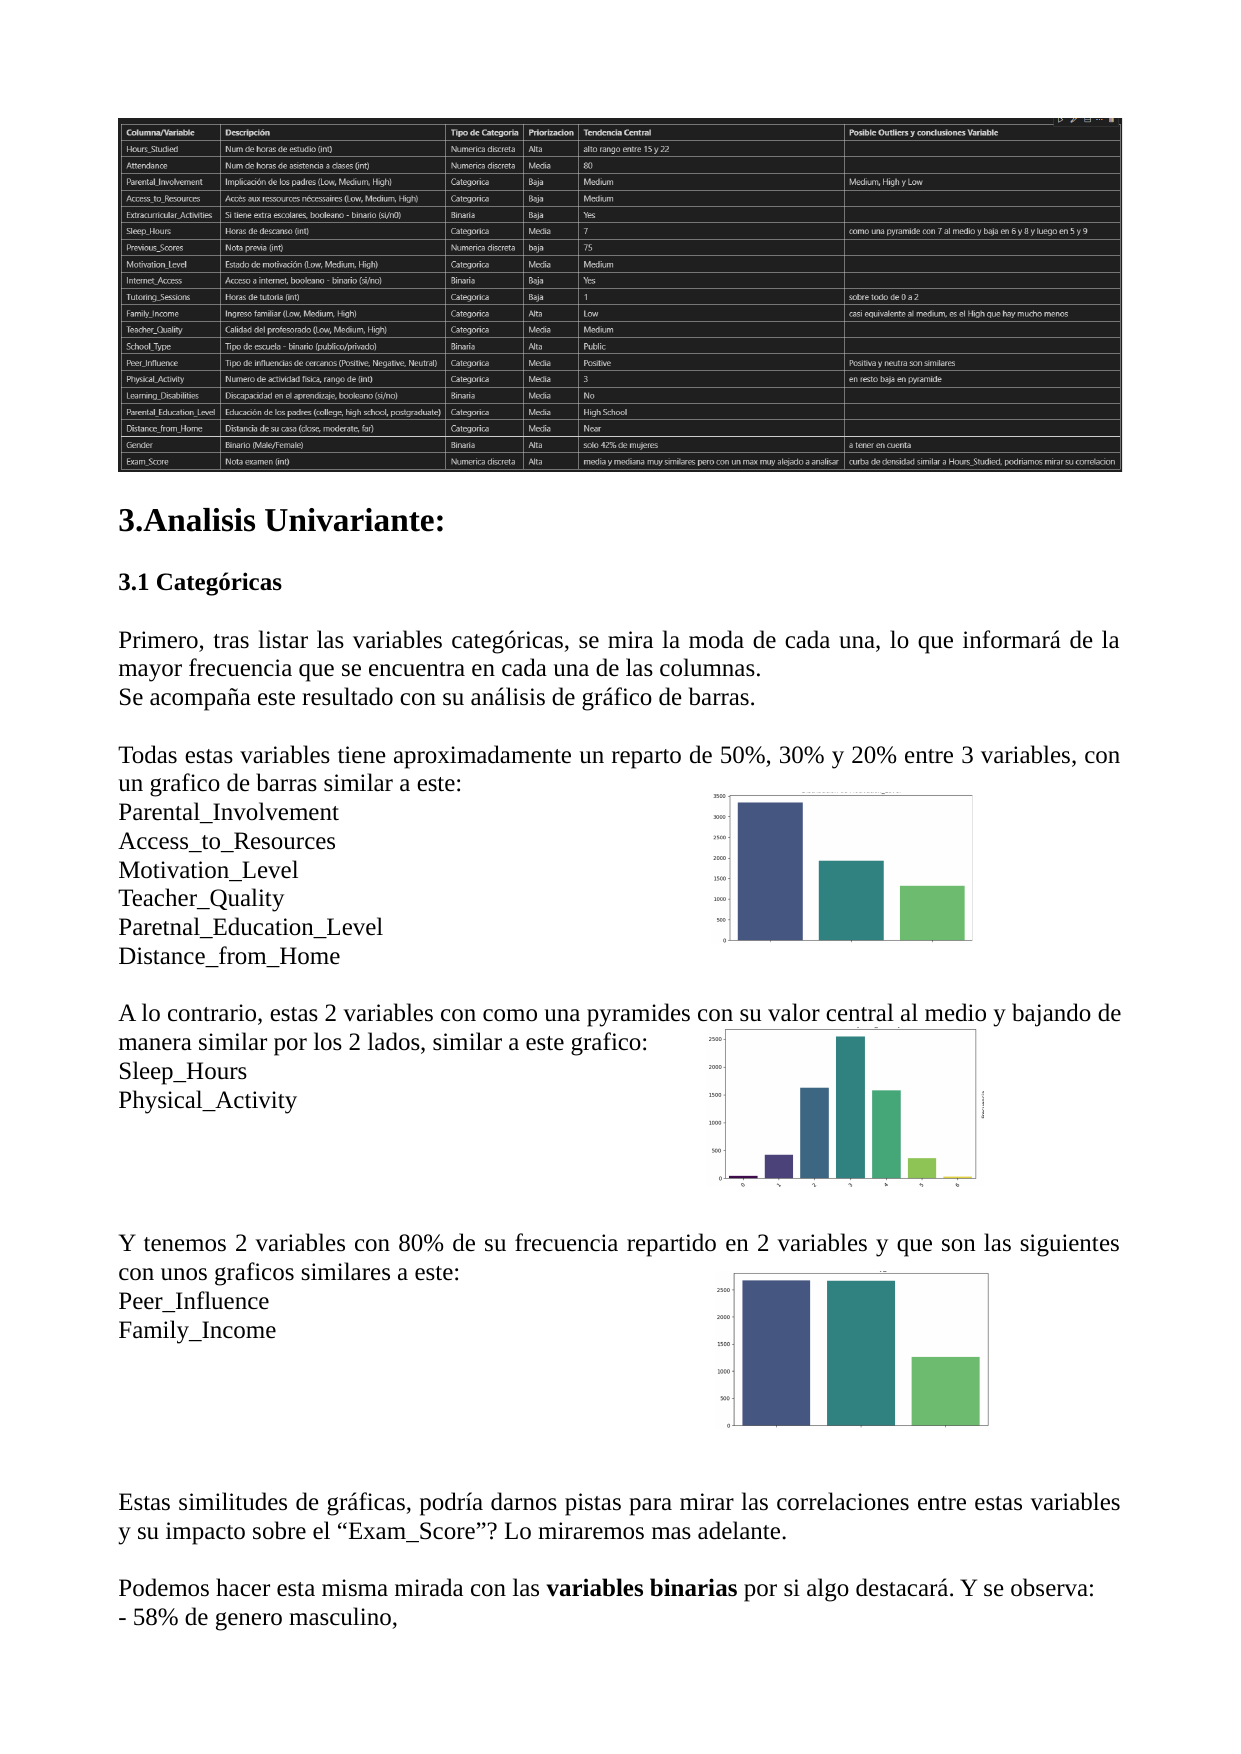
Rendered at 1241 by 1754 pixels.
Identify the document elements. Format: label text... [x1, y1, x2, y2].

text [973, 797, 1122, 826]
text [973, 912, 1122, 941]
text Estas similitudes de gráficas, podría darnos pistas para mirar las correlaciones entre estas variables y su impacto sobre el “Exam_Score”? Lo miraremos mas adelante. [118, 1458, 1122, 1545]
text Se acompaña este resultado con su análisis de gráfico de barras. [118, 682, 1122, 711]
text Paretnal_Education_Level [118, 912, 711, 941]
text 3.Analisis Univariante: [118, 500, 1122, 538]
text [973, 883, 1122, 912]
text 3.1 Categóricas [118, 567, 1122, 596]
text Parental_Involvement [118, 797, 711, 826]
text [973, 855, 1122, 883]
text Todas estas variables tiene aproximadamente un reparto de 50%, 30% y 20% entre 3 variables, con un grafico de barras similar a este: [118, 740, 1122, 797]
text [991, 1286, 1122, 1315]
text - 58% de genero masculino, [118, 1602, 1122, 1631]
text Peer_Influence [118, 1286, 715, 1315]
text Teacher_Quality [118, 883, 711, 912]
text [973, 826, 1122, 855]
picture [118, 118, 1123, 472]
text A lo contrario, estas 2 variables con como una pyramides con su valor central al medio y bajando de manera similar por los 2 lados, similar a este grafico: [118, 998, 1122, 1056]
text Distance_from_Home [118, 941, 1122, 970]
text Y tenemos 2 variables con 80% de su frecuencia repartido en 2 variables y que son las siguientes con unos graficos similares a este: [118, 1228, 1122, 1286]
text Motivation_Level [118, 855, 711, 883]
text [984, 1056, 1122, 1085]
picture [705, 1027, 984, 1187]
picture [715, 1271, 991, 1429]
text [991, 1315, 1122, 1343]
text Primero, tras listar las variables categóricas, se mira la moda de cada una, lo que informará de la mayor frecuencia que se encuentra en cada una de las columnas. [118, 625, 1122, 682]
text Podemos hacer esta misma mirada con las variables binarias por si algo destacará. Y se observa: [118, 1573, 1122, 1602]
text [984, 1085, 1122, 1113]
text Family_Income [118, 1315, 715, 1343]
text Physical_Activity [118, 1085, 705, 1113]
text Sleep_Hours [118, 1056, 705, 1085]
text Access_to_Resources [118, 826, 711, 855]
picture [711, 792, 973, 944]
